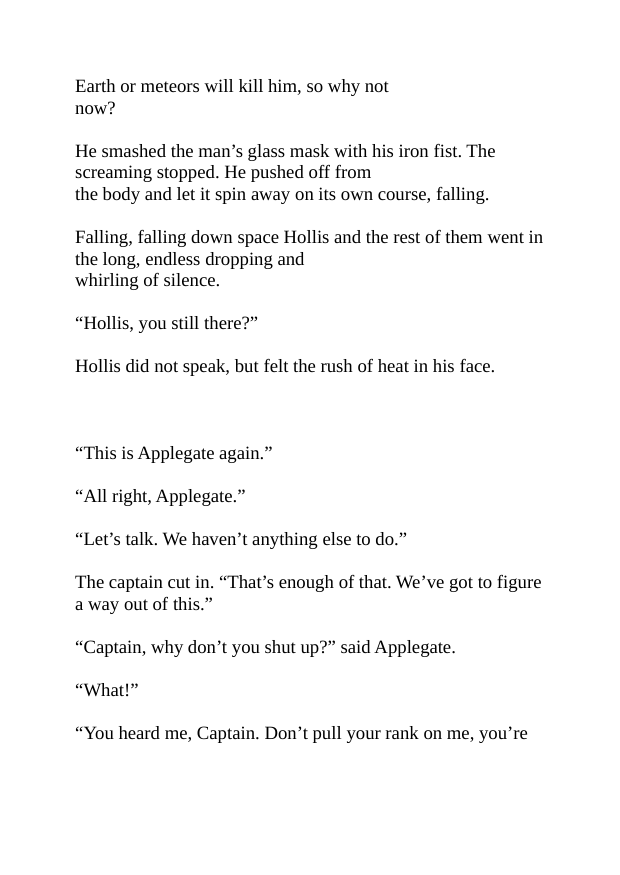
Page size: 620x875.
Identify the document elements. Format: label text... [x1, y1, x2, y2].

text Earth or meteors will kill him, so why not now? He smashed the man’s glass mask with his iron fist. The screaming stopped. He pushed off from the body and let it spin away on its own course, falling. Falling, falling down space Hollis and the rest of them went in the long, endless dropping and whirling of silence. “Hollis, you still there?” Hollis did not speak, but felt the rush of heat in his face. “This is Applegate again.” “All right, Applegate.” “Let’s talk. We haven’t anything else to do.” The captain cut in. “That’s enough of that. We’ve got to figure a way out of this.” “Captain, why don’t you shut up?” said Applegate. “What!” “You heard me, Captain. Don’t pull your rank on me, you’re [75, 75, 544, 743]
